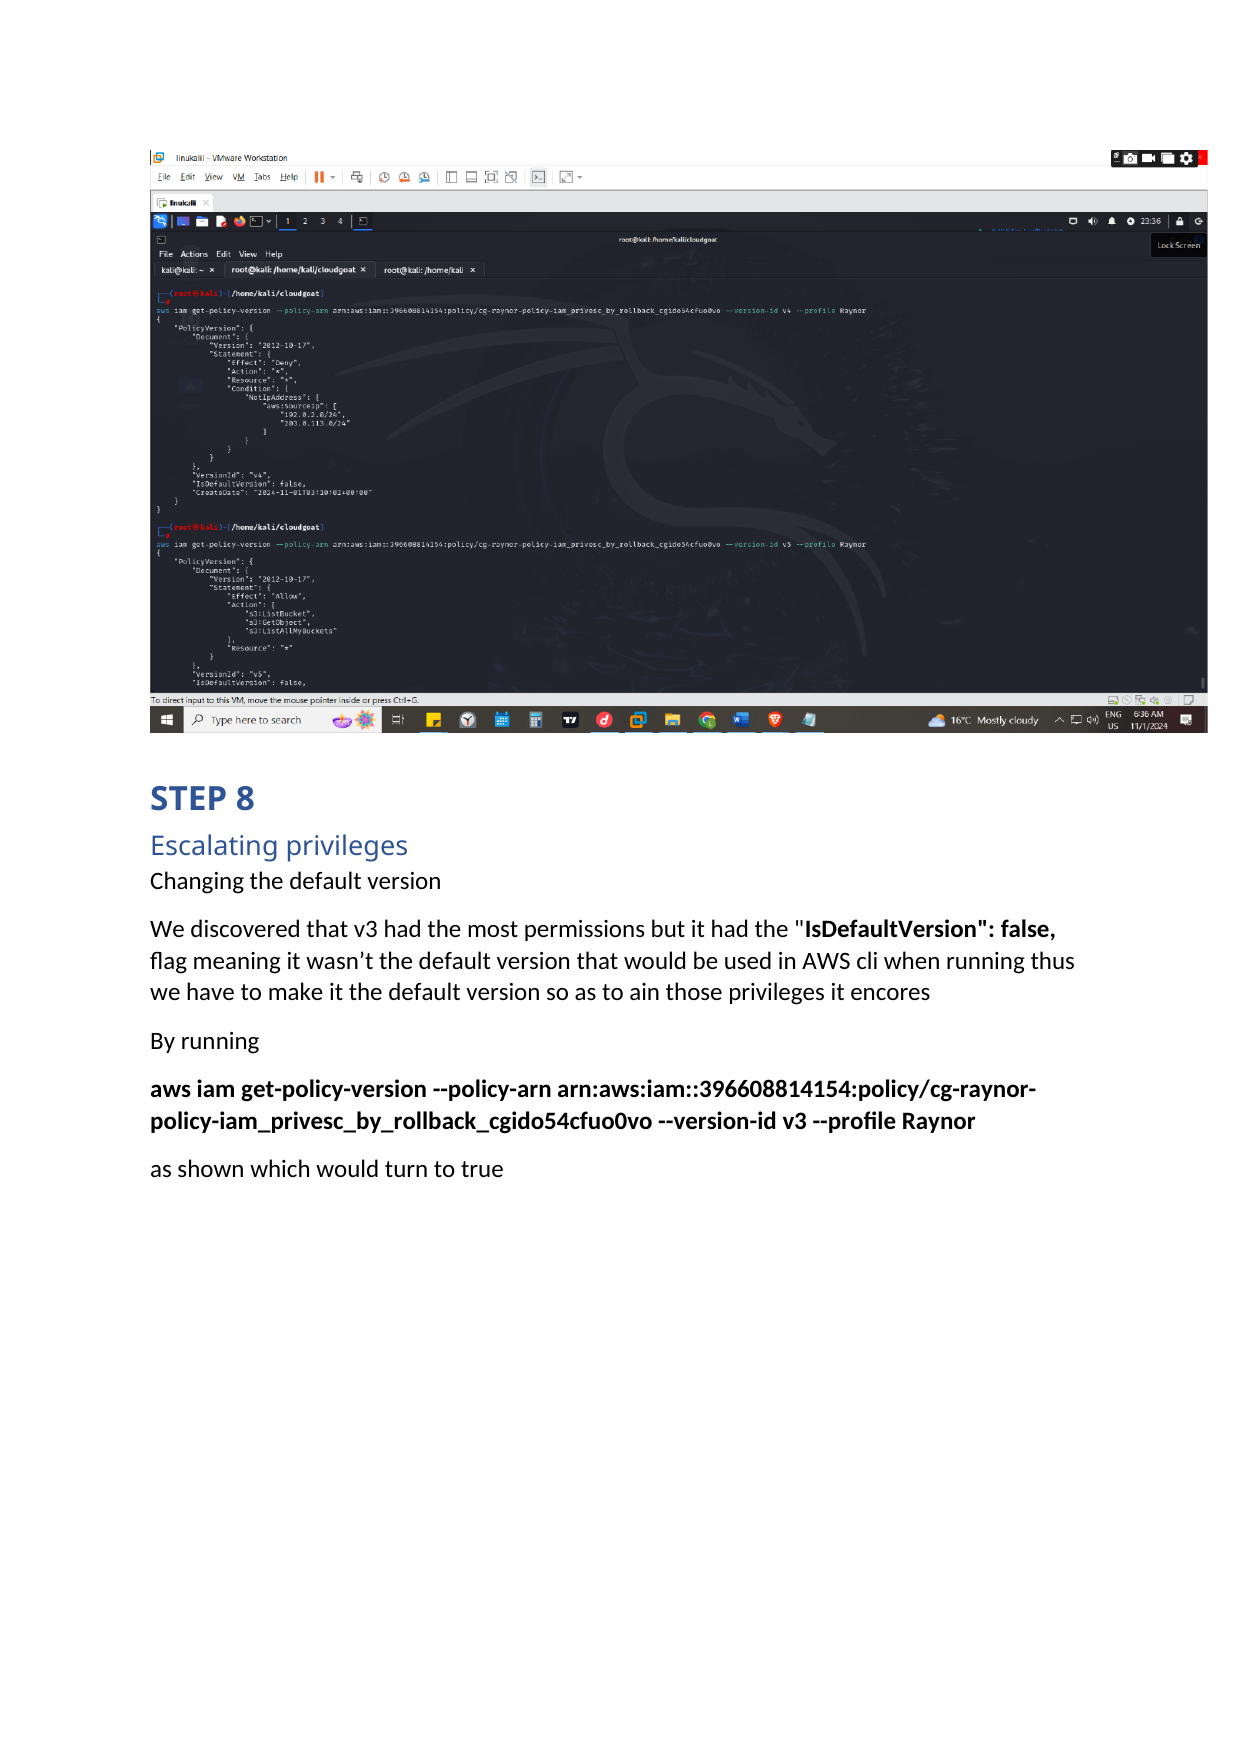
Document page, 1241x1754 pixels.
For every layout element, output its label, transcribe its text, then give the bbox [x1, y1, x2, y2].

subtitle Step 8 [150, 775, 1090, 821]
text We discovered that v3 had the most permissions but it had the "IsDefaultVersion": false, flag meaning it wasn’t the default version that would be used in AWS cli when running thus we have to make it the default version so as to ain those privileges it encores [150, 913, 1090, 1007]
subtitle Escalating privileges [150, 826, 1090, 863]
text as shown which would turn to true [150, 1153, 1090, 1184]
text aws iam get-policy-version --policy-arn arn:aws:iam::396608814154:policy/cg-raynor-policy-iam_privesc_by_rollback_cgido54cfuo0vo --version-id v3 --profile Raynor [150, 1073, 1090, 1135]
text Changing the default version [150, 865, 1090, 895]
text By running [150, 1025, 1090, 1055]
